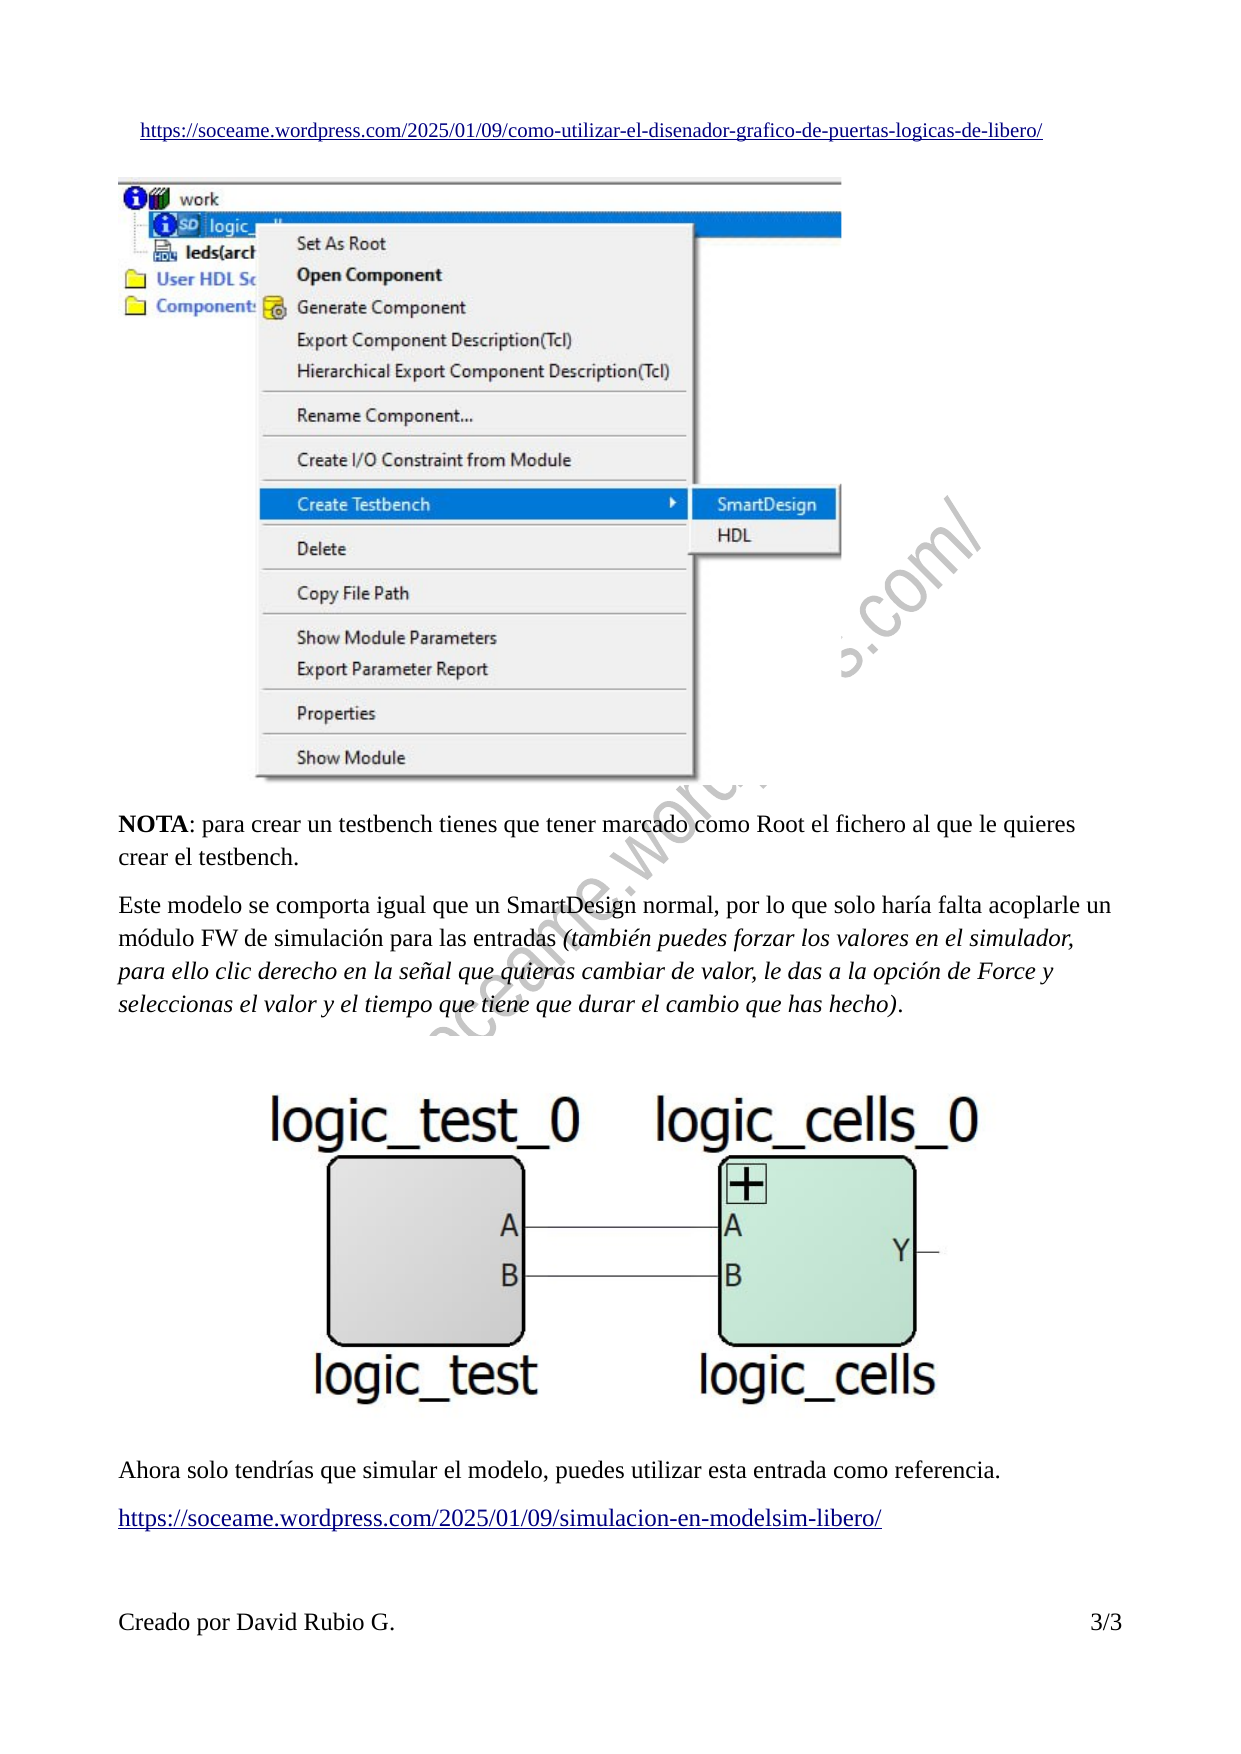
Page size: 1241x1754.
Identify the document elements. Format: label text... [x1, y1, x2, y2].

picture [177, 1036, 1063, 1452]
text NOTA: para crear un testbench tienes que tener marcado como Root el fichero al que le quieres crear el testbench. [118, 809, 1122, 871]
text https://soceame.wordpress.com/2025/01/09/simulacion-en-modelsim-libero/ [118, 1503, 1122, 1532]
text Ahora solo tendrías que simular el modelo, puedes utilizar esta entrada como referencia. [118, 1036, 1122, 1484]
text Este modelo se comporta igual que un SmartDesign normal, por lo que solo haría falta acoplarle un módulo FW de simulación para las entradas (también puedes forzar los valores en el simulador, para ello clic derecho en la señal que quieras cambiar de valor, le das a la opción de Force y seleccionas el valor y el tiempo que tiene que durar el cambio que has hecho). [118, 890, 1122, 1018]
picture [118, 177, 842, 785]
